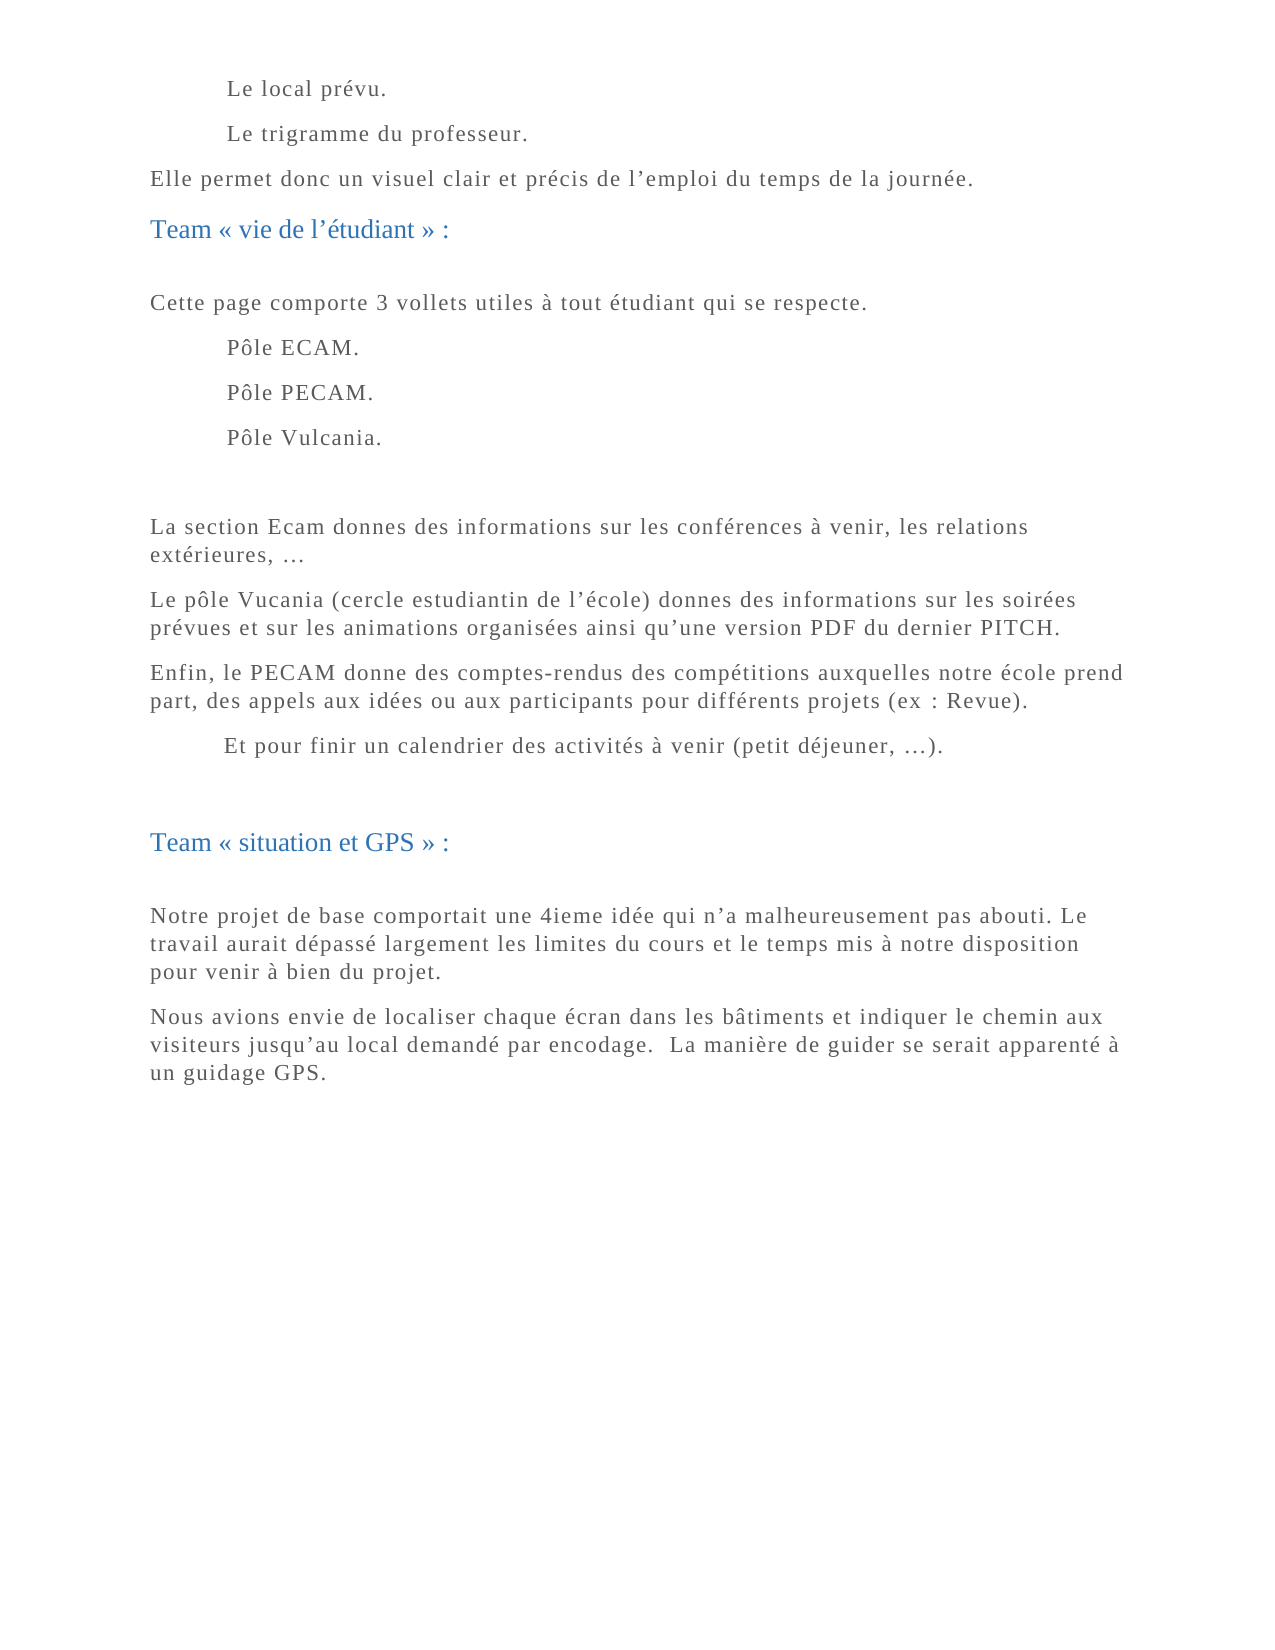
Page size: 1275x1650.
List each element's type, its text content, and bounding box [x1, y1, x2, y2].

list Pôle Vulcania. [187, 424, 1125, 450]
list Le local prévu. [187, 75, 1125, 101]
text Le pôle Vucania (cercle estudiantin de l’école) donnes des informations sur les soirées prévues et sur les animations organisées ainsi qu’une version PDF du dernier PITCH. [150, 586, 1125, 641]
text Nous avions envie de localiser chaque écran dans les bâtiments et indiquer le chemin aux visiteurs jusqu’au local demandé par encodage. La manière de guider se serait apparenté à un guidage GPS. [150, 1003, 1125, 1086]
text Elle permet donc un visuel clair et précis de l’emploi du temps de la journée. [150, 164, 1125, 191]
text Notre projet de base comportait une 4ieme idée qui n’a malheureusement pas abouti. Le travail aurait dépassé largement les limites du cours et le temps mis à notre disposition pour venir à bien du projet. [150, 902, 1125, 984]
list Le trigramme du professeur. [187, 120, 1125, 146]
text Enfin, le PECAM donne des comptes-rendus des compétitions auxquelles notre école prend part, des appels aux idées ou aux participants pour différents projets (ex : Revue). [150, 659, 1125, 714]
list Pôle ECAM. [187, 334, 1125, 361]
text Et pour finir un calendrier des activités à venir (petit déjeuner, …). [150, 732, 1125, 758]
text Team « vie de l’étudiant » : [150, 213, 1125, 245]
list Pôle PECAM. [187, 379, 1125, 405]
text Team « situation et GPS » : [150, 826, 1125, 857]
text La section Ecam donnes des informations sur les conférences à venir, les relations extérieures, … [150, 513, 1125, 568]
text Cette page comporte 3 vollets utiles à tout étudiant qui se respecte. [150, 289, 1125, 316]
